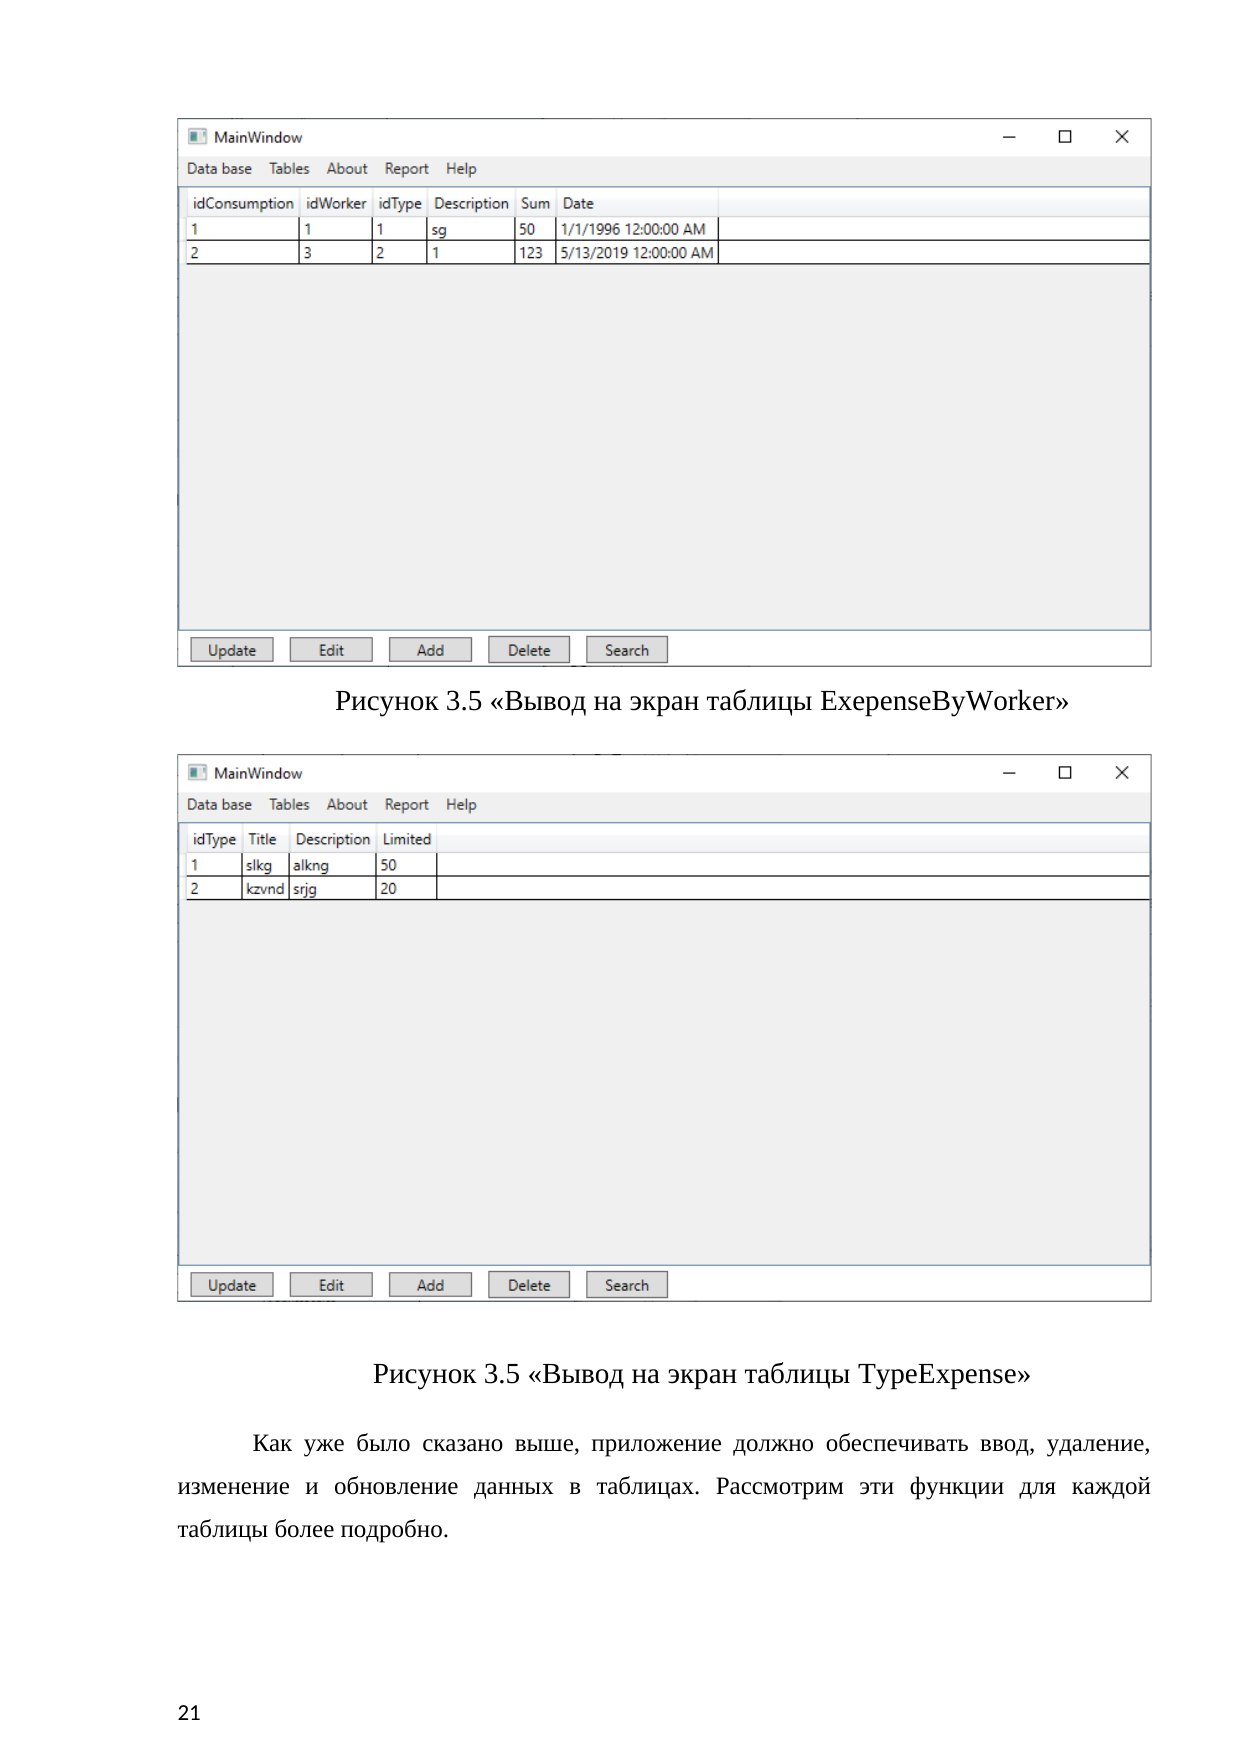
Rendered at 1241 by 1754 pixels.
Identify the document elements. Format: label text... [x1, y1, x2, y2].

text Рисунок 3.5 «Вывод на экран таблицы ExepenseByWorker» [177, 667, 1152, 716]
picture [177, 754, 1152, 1302]
picture [177, 118, 1152, 667]
text Рисунок 3.5 «Вывод на экран таблицы TypeExpense» [177, 1302, 1152, 1390]
text Как уже было сказано выше, приложение должно обеспечивать ввод, удаление, изменение и обновление данных в таблицах. Рассмотрим эти функции для каждой таблицы более подробно. [177, 1428, 1152, 1543]
